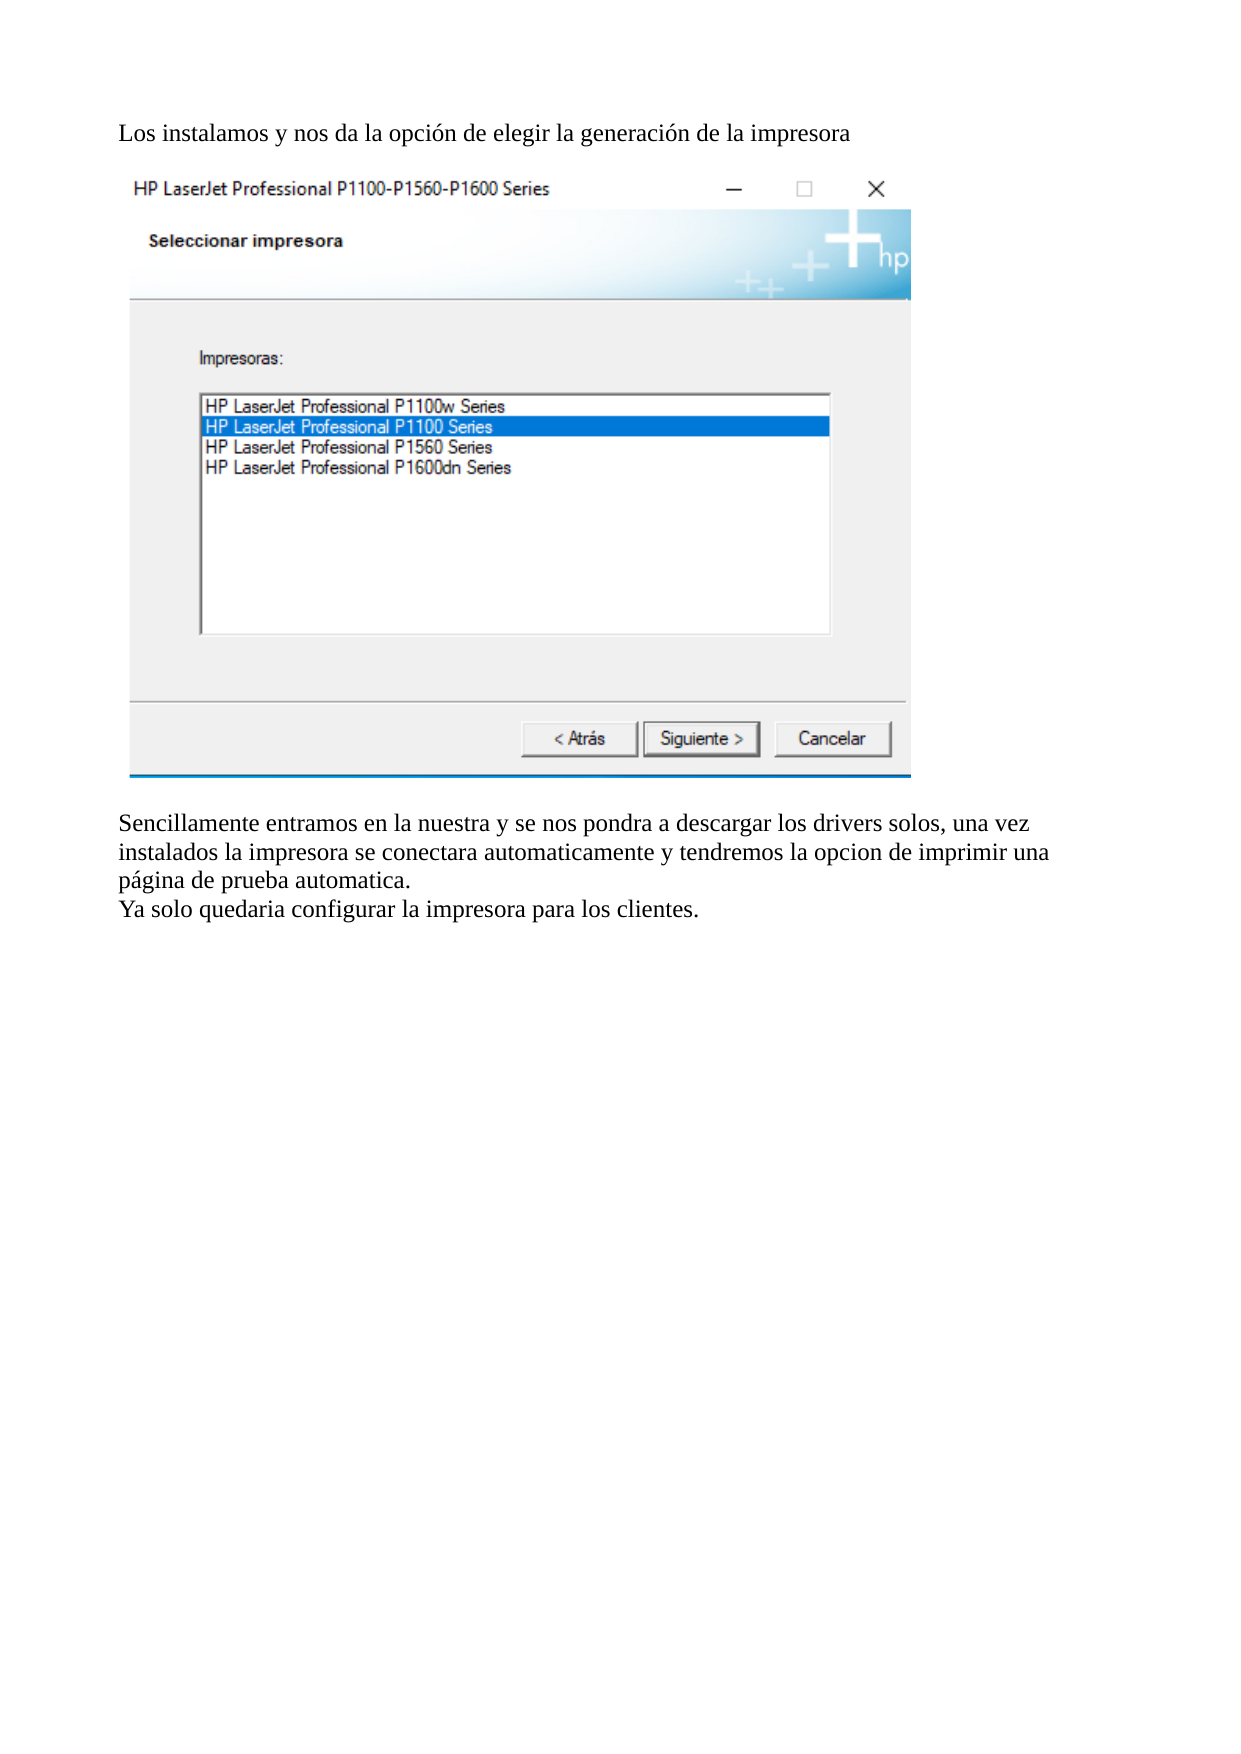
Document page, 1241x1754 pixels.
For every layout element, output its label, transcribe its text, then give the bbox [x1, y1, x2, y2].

text Los instalamos y nos da la opción de elegir la generación de la impresora Sencillamente entramos en la nuestra y se nos pondra a descargar los drivers solos, una vez instalados la impresora se conectara automaticamente y tendremos la opcion de imprimir una página de prueba automatica. [118, 118, 1122, 894]
text Ya solo quedaria configurar la impresora para los clientes. [118, 894, 1122, 923]
picture [129, 172, 911, 778]
